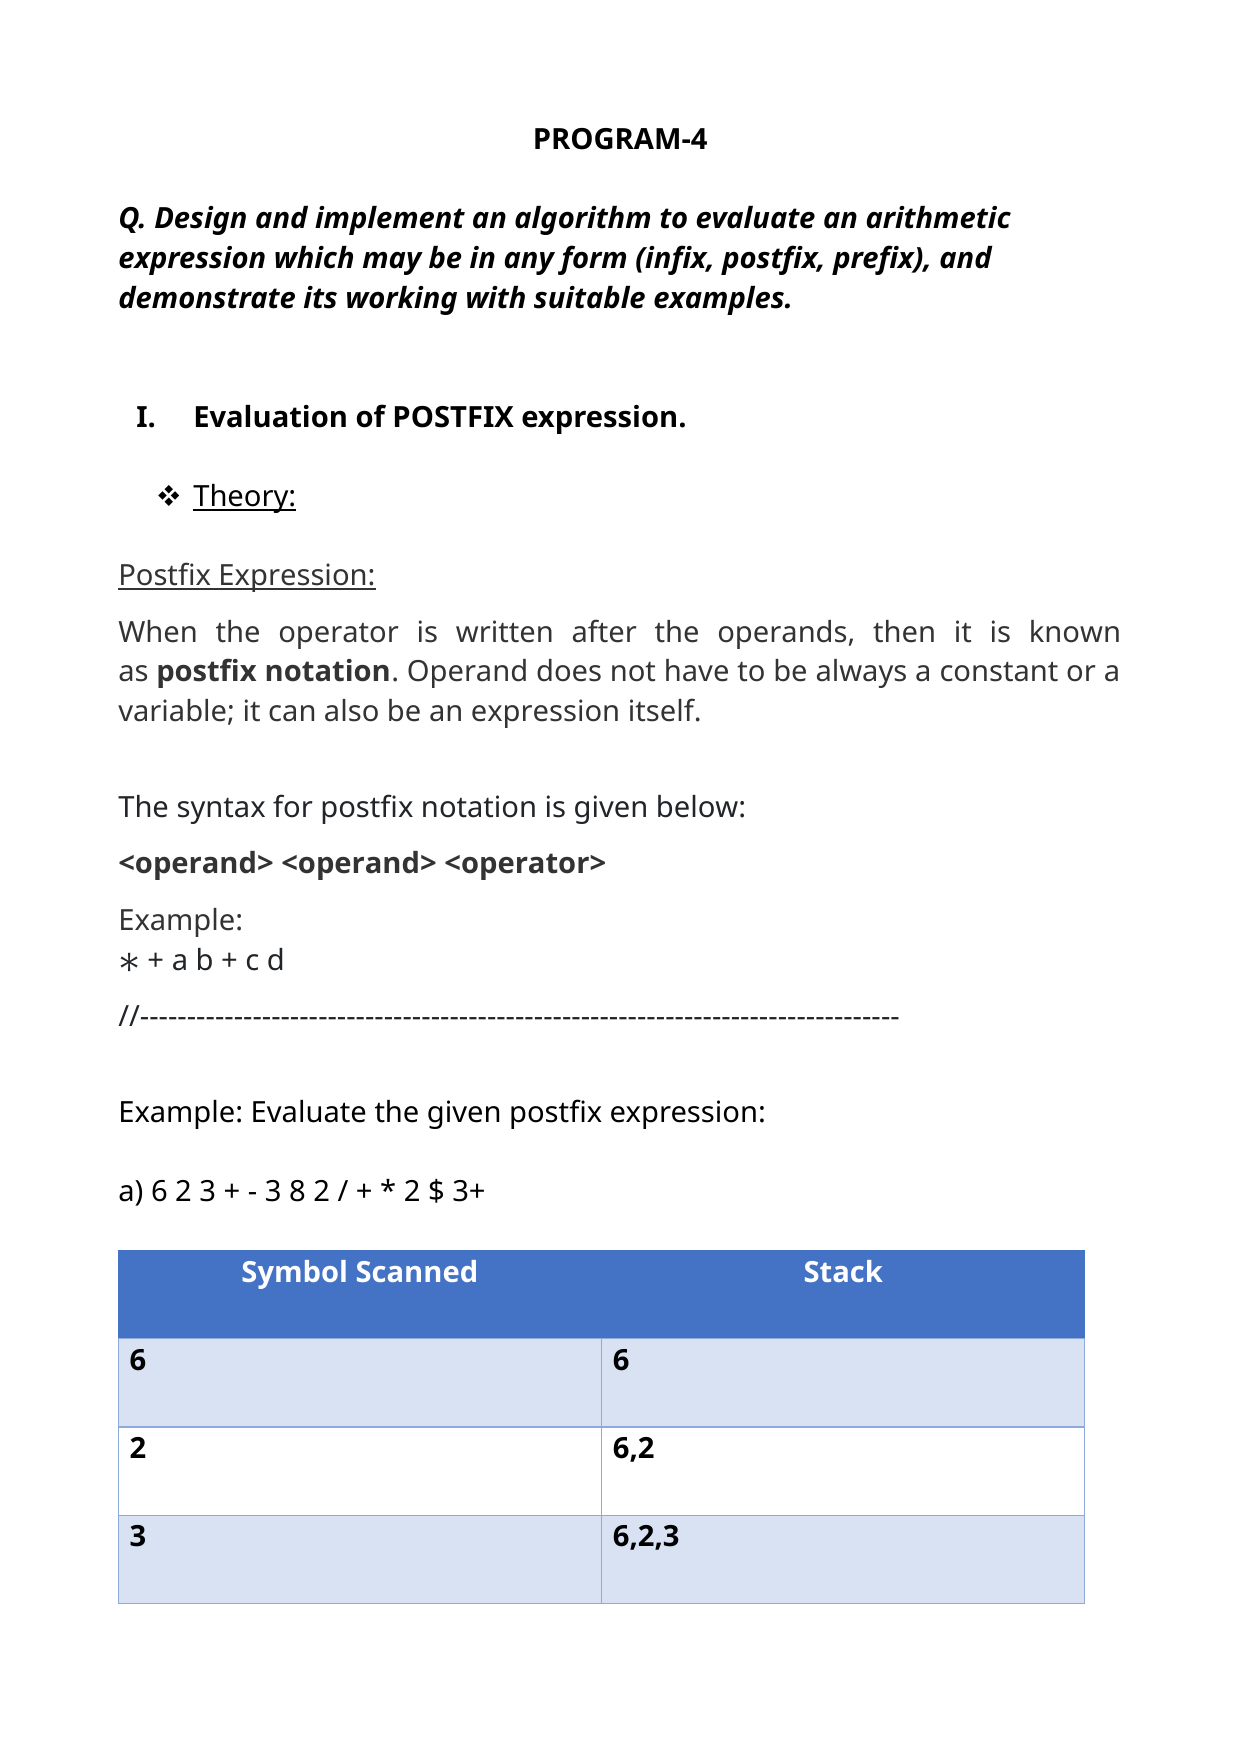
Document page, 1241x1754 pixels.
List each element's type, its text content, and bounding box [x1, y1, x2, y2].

list Evaluation of POSTFIX expression. [156, 396, 1122, 436]
text //--------------------------------------------------------------------------------- [118, 995, 1122, 1035]
table_cell 6,2 [602, 1428, 1084, 1515]
text a) 6 2 3 + - 3 8 2 / + * 2 $ 3+ [118, 1171, 1122, 1210]
text Example: Evaluate the given postfix expression: [118, 1091, 1122, 1131]
text <operand> <operand> <operator> [118, 843, 1122, 882]
table_header Stack [601, 1251, 1084, 1338]
table_cell 2 [119, 1428, 601, 1515]
table_header Symbol Scanned [119, 1251, 601, 1338]
list Theory: [156, 475, 1122, 515]
text Q. Design and implement an algorithm to evaluate an arithmetic expression which may be in any form (infix, postfix, prefix), and demonstrate its working with suitable examples. [118, 197, 1122, 317]
text When the operator is written after the operands, then it is known as postfix notation. Operand does not have to be always a constant or a variable; it can also be an expression itself. [118, 611, 1122, 730]
text Example: [118, 899, 1122, 939]
table_cell 6 [119, 1339, 601, 1426]
table_cell 6 [602, 1339, 1084, 1426]
table_cell 6,2,3 [602, 1516, 1084, 1603]
table_cell 3 [119, 1516, 601, 1603]
text ∗ + a b + c d [118, 939, 1122, 978]
text The syntax for postfix notation is given below: [118, 786, 1122, 826]
text PROGRAM-4 [118, 118, 1122, 158]
text Postfix Expression: [118, 555, 1122, 594]
